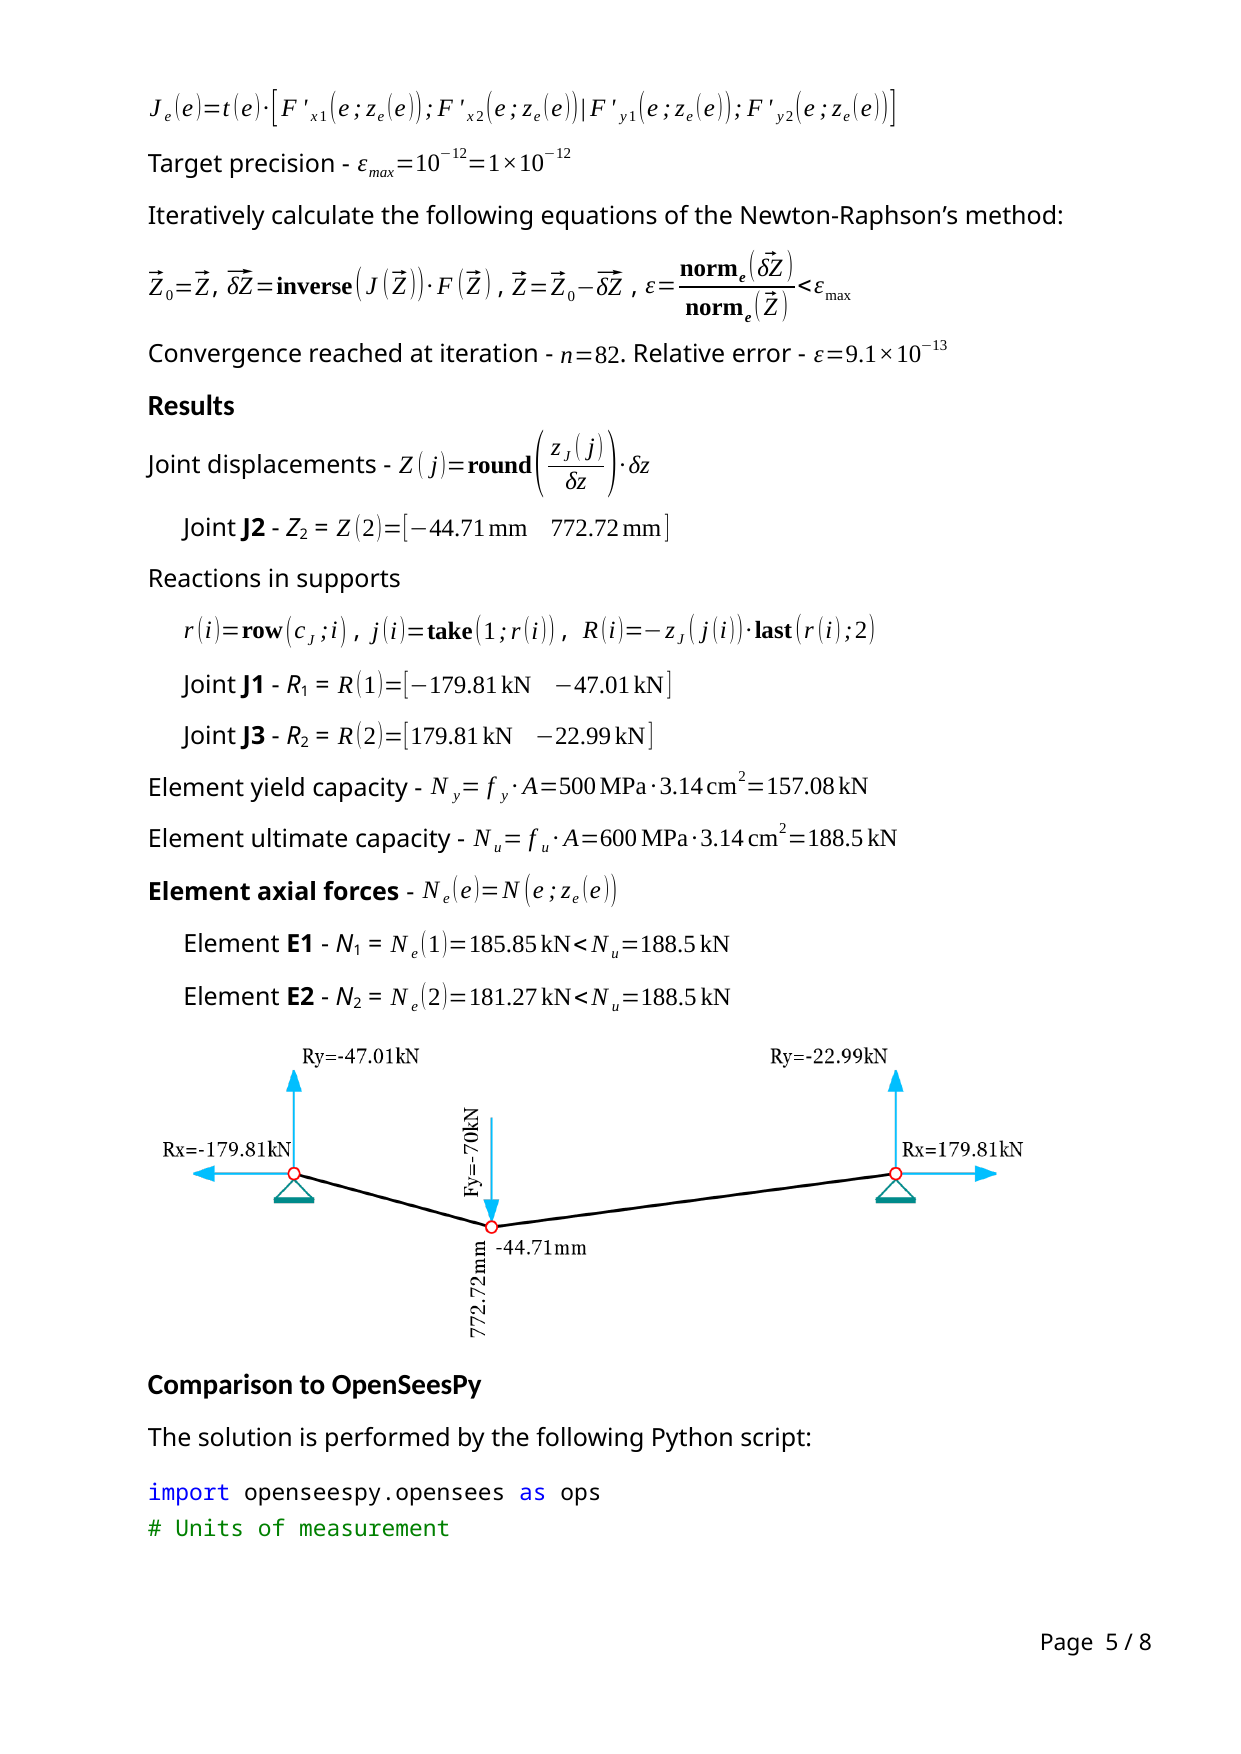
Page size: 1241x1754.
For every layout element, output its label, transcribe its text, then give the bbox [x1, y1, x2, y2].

text Results [148, 387, 1152, 423]
text Joint displacements - [148, 428, 1152, 499]
text Convergence reached at iteration - . Relative error - [148, 336, 1152, 370]
text # Units of measurement [148, 1511, 1152, 1543]
text import openseespy.opensees as ops [148, 1476, 1152, 1507]
text Element Е2 - N2 = [148, 979, 1152, 1014]
text Joint J3 - R2 = [148, 718, 1152, 752]
text Comparison to OpenSeesPy [148, 1366, 1152, 1402]
text Element ultimate capacity - [148, 821, 1152, 856]
text , , [148, 612, 1152, 650]
text Joint J1 - R1 = [148, 667, 1152, 701]
text Reactions in supports [148, 561, 1152, 595]
text Element yield capacity - [148, 769, 1152, 804]
text Target precision - [148, 145, 1152, 180]
text Element Е1 - N1 = [148, 926, 1152, 962]
text Joint J2 - Z2 = [148, 510, 1152, 544]
text , , , [148, 248, 1152, 325]
text Element axial forces - [148, 872, 1152, 909]
text The solution is performed by the following Python script: [148, 1419, 1152, 1453]
text Iteratively calculate the following equations of the Newton-Raphson’s method: [148, 197, 1152, 231]
